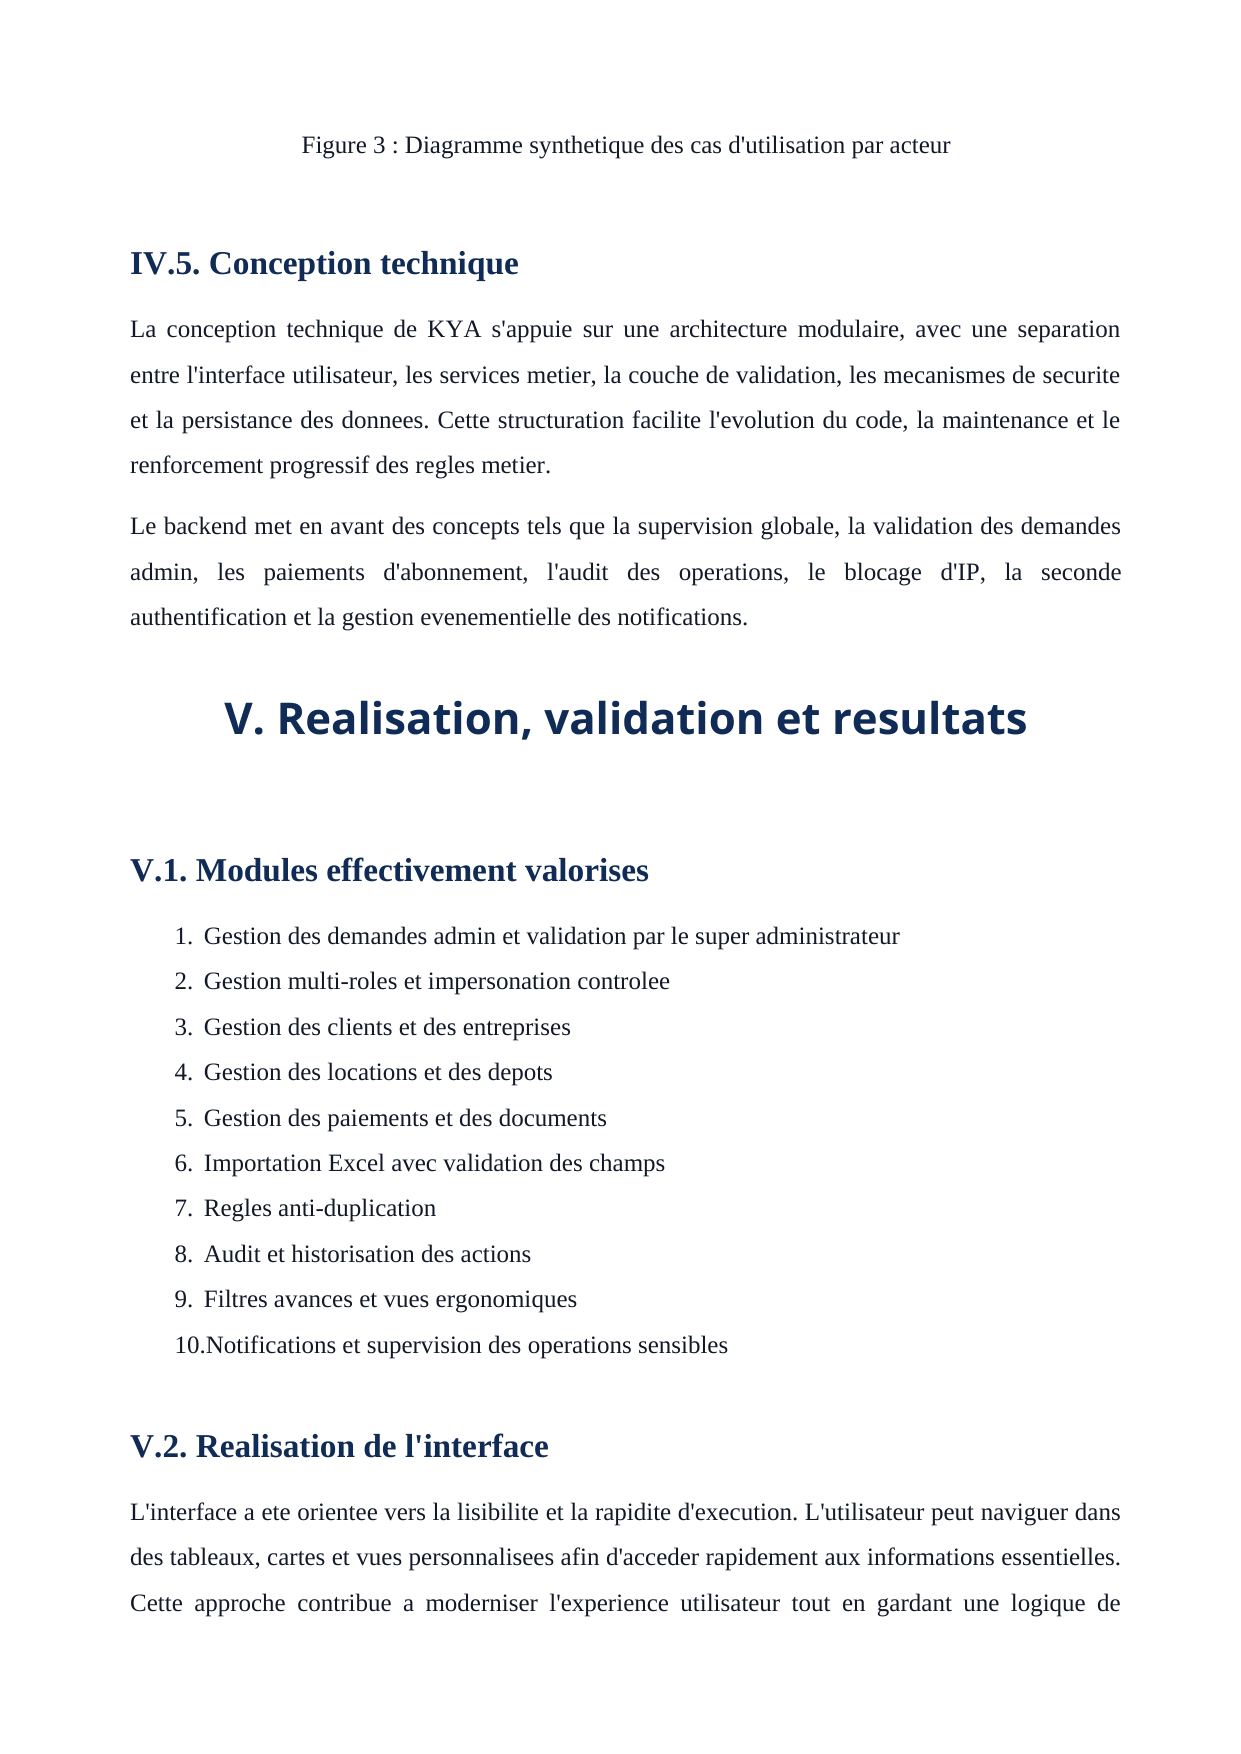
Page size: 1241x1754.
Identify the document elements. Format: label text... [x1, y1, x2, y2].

list Gestion des paiements et des documents [174, 1103, 1122, 1131]
subtitle V.2. Realisation de l'interface [130, 1426, 1122, 1464]
subtitle V.1. Modules effectivement valorises [130, 850, 1122, 888]
subtitle IV.5. Conception technique [130, 243, 1122, 282]
list Gestion des locations et des depots [174, 1057, 1122, 1086]
text Figure 3 : Diagramme synthetique des cas d'utilisation par acteur [156, 130, 1096, 159]
text Le backend met en avant des concepts tels que la supervision globale, la validation des demandes admin, les paiements d'abonnement, l'audit des operations, le blocage d'IP, la seconde authentification et la gestion evenementielle des notifications. [130, 511, 1122, 631]
list Filtres avances et vues ergonomiques [174, 1284, 1122, 1313]
subtitle V. Realisation, validation et resultats [130, 688, 1122, 747]
text L'interface a ete orientee vers la lisibilite et la rapidite d'execution. L'utilisateur peut naviguer dans des tableaux, cartes et vues personnalisees afin d'acceder rapidement aux informations essentielles. Cette approche contribue a moderniser l'experience utilisateur tout en gardant une logique de [130, 1497, 1122, 1617]
list Gestion multi-roles et impersonation controlee [174, 966, 1122, 995]
list Importation Excel avec validation des champs [174, 1148, 1122, 1177]
list Audit et historisation des actions [174, 1239, 1122, 1268]
list Gestion des clients et des entreprises [174, 1012, 1122, 1041]
text La conception technique de KYA s'appuie sur une architecture modulaire, avec une separation entre l'interface utilisateur, les services metier, la couche de validation, les mecanismes de securite et la persistance des donnees. Cette structuration facilite l'evolution du code, la maintenance et le renforcement progressif des regles metier. [130, 314, 1122, 479]
list Gestion des demandes admin et validation par le super administrateur [174, 921, 1122, 950]
list Regles anti-duplication [174, 1193, 1122, 1222]
list Notifications et supervision des operations sensibles [174, 1330, 1122, 1358]
